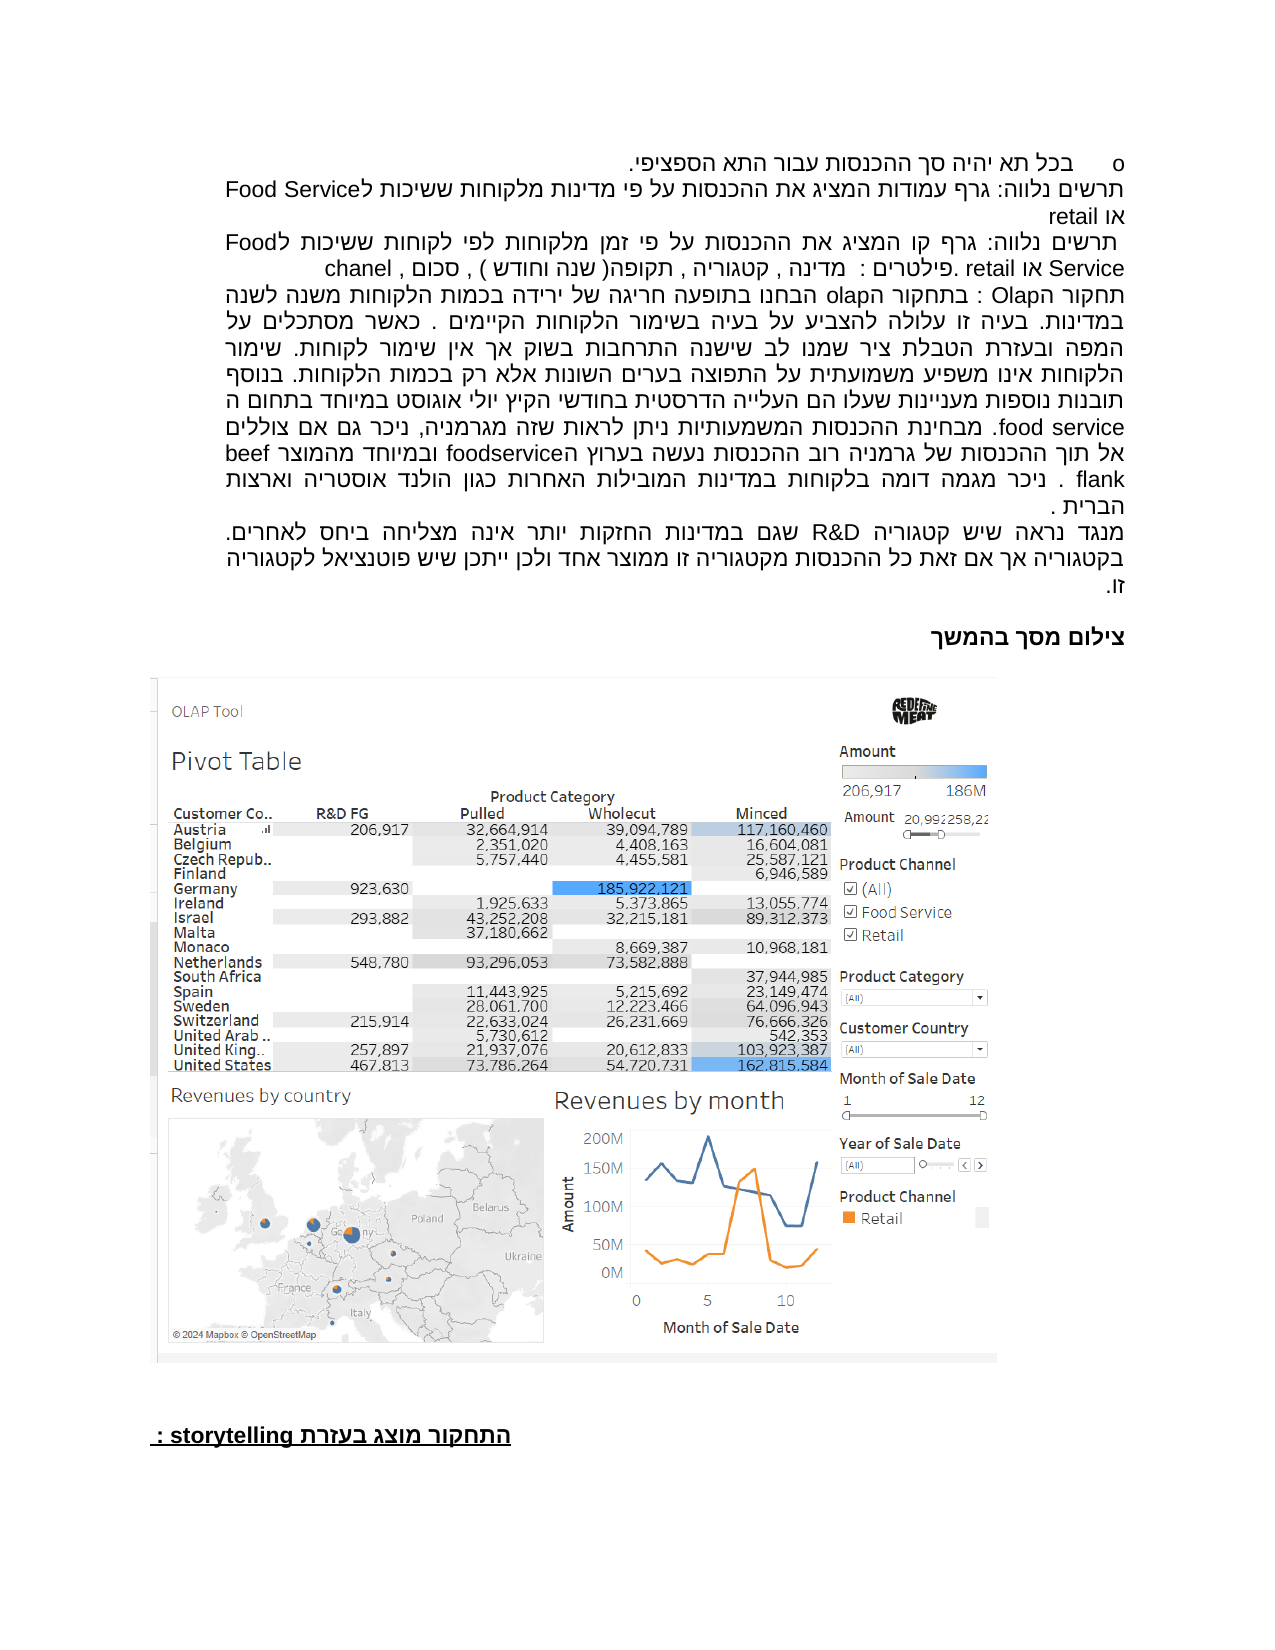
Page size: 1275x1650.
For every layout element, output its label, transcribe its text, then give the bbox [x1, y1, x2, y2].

text התחקור מוצג בעזרת storytelling : [150, 1422, 1125, 1448]
text o בכל תא יהיה סך ההכנסות עבור התא הספציפי. [300, 150, 1125, 176]
text תרשים נלווה: גרף קו המציג את ההכנסות על פי זמן מלקוחות לפי לקוחות ששיכות לFood Service או retail .פילטרים : מדינה , קטגוריה , תקופה( שנה וחודש ) , סכום , chanel [225, 229, 1125, 282]
text תחקור הOlap : בתחקור הolap הבחנו בתופעה חריגה של ירידה בכמות הלקוחות משנה לשנה במדינות. בעיה זו עלולה להצביע על בעיה בשימור הלקוחות הקיימים . כאשר מסתכלים על המפה ובעזרת הטבלת ציר שמנו לב שישנה התרחבות בשוק אך אין שימור לקוחות. שימור הלקוחות אינו משפיע משמועתית על התפוצה בערים השונות אלא רק בכמות הלקוחות. בנוסף תובנות נוספות מעניינות שעלו הם העלייה הדרסטית בחודשי הקיץ יולי אוגוסט במיוחד בתחום הfood service. מבחינת ההכנסות המשמעותיות ניתן לראות שזה מגרמניה, ניכר גם אם צוללים אל תוך ההכנסות של גרמניה רוב ההכנסות נעשה בערוץ הfoodservice ובמיוחד מהמוצר beef flank . ניכר מגמה דומה בלקוחות במדינות המובילות האחרות כגון הולנד אוסטריה וארצות הברית . [225, 282, 1125, 519]
text תרשים נלווה: גרף עמודות המציג את ההכנסות על פי מדינות מלקוחות ששיכות לFood Service או retail [225, 176, 1125, 229]
text מנגד נראה שיש קטגוריה R&D שגם במדינות החזקות יותר אינה מצליחה ביחס לאחרים. בקטגוריה אך אם זאת כל ההכנסות מקטגוריה זו ממוצר אחד ולכן ייתכן שיש פוטנציאל לקטגוריה זו. [225, 519, 1125, 598]
text צילום מסך בהמשך [225, 624, 1125, 651]
